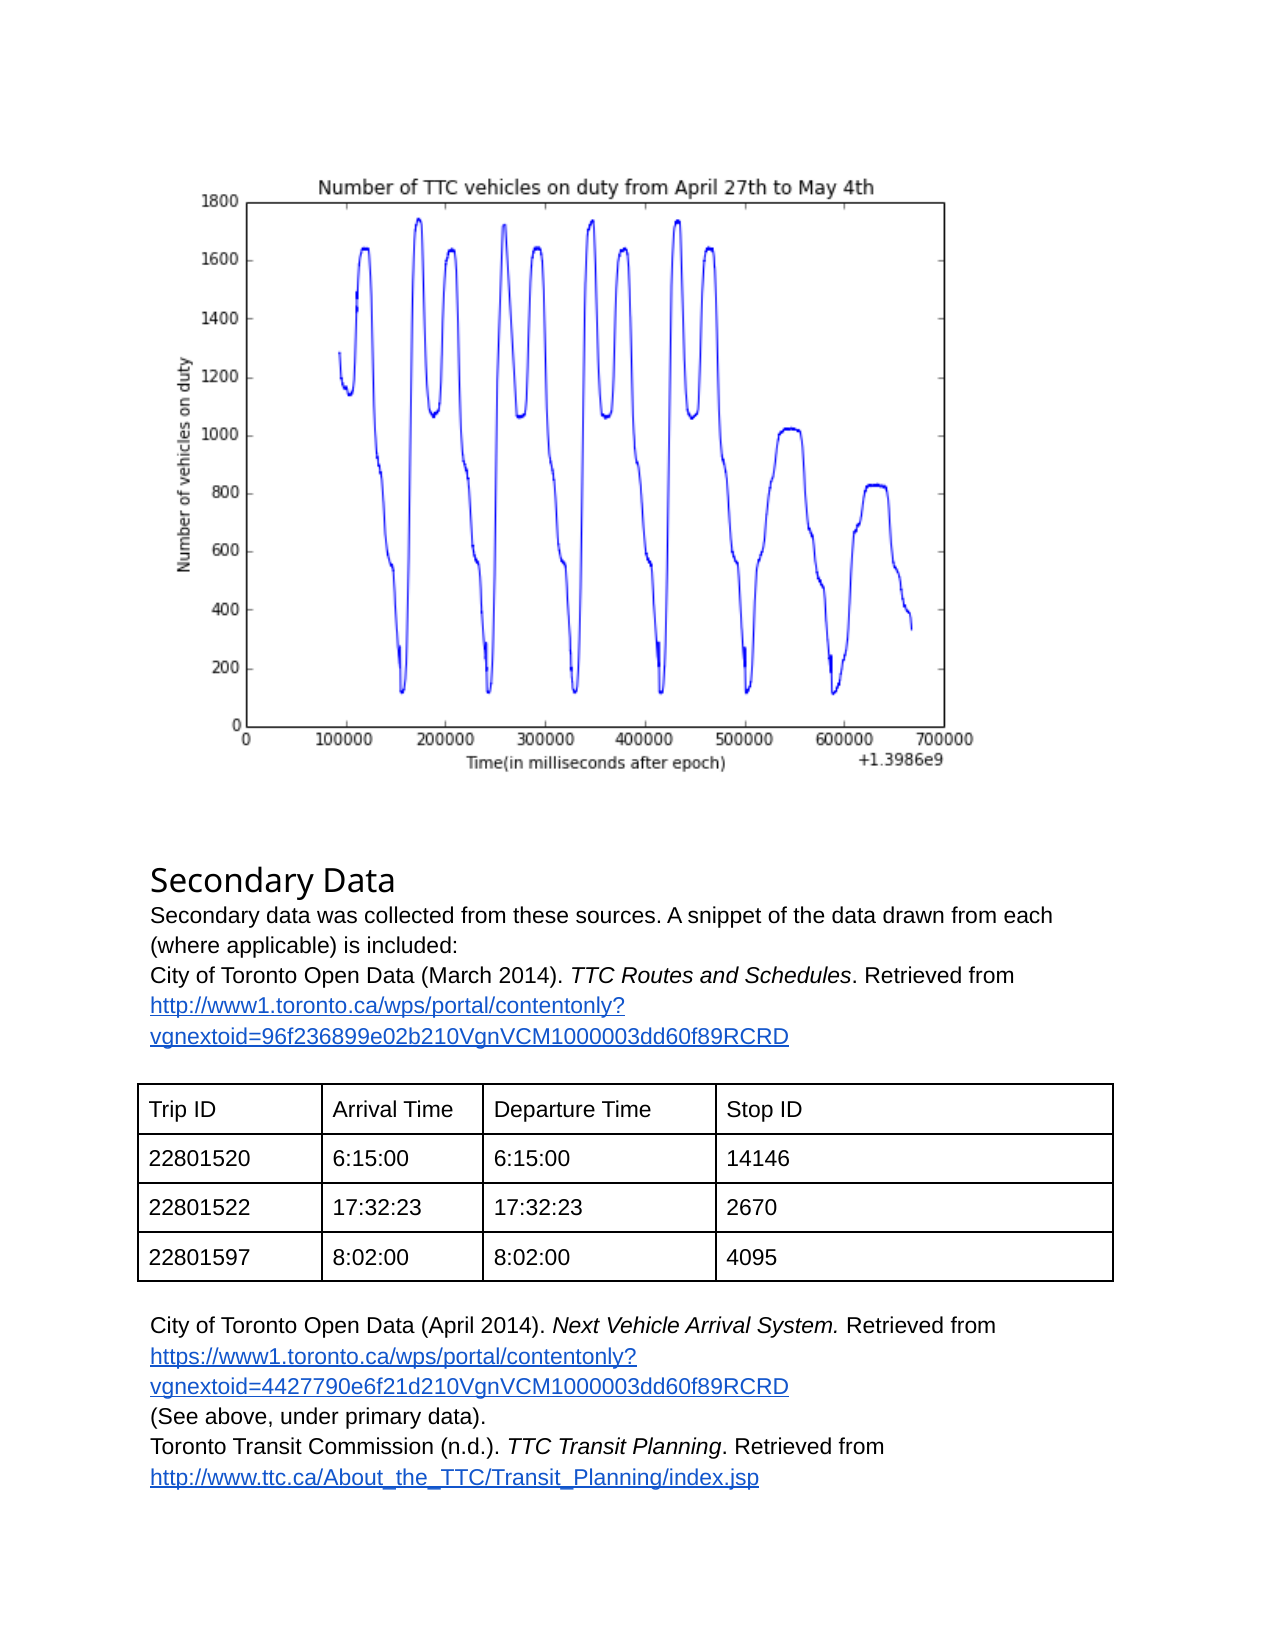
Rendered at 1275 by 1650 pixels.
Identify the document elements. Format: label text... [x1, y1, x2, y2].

text Secondary data was collected from these sources. A snippet of the data drawn from each (where applicable) is included: [150, 902, 1125, 958]
subtitle Secondary Data [150, 856, 1125, 902]
table_cell 8:02:00 [323, 1233, 482, 1280]
table_cell 6:15:00 [323, 1135, 482, 1182]
table_cell 22801522 [139, 1184, 321, 1231]
table_header Stop ID [717, 1085, 1112, 1132]
table_cell 6:15:00 [484, 1135, 715, 1182]
table_cell 8:02:00 [484, 1233, 715, 1280]
table_header Arrival Time [323, 1085, 482, 1132]
text (See above, under primary data). [150, 1403, 1125, 1429]
table_header Departure Time [484, 1085, 715, 1132]
table_cell 2670 [717, 1184, 1112, 1231]
table_cell 17:32:23 [323, 1184, 482, 1231]
table_cell 14146 [717, 1135, 1112, 1182]
text City of Toronto Open Data (April 2014). Next Vehicle Arrival System. Retrieved from https://www1.toronto.ca/wps/portal/contentonly?vgnextoid=4427790e6f21d210VgnVCM1000003dd60f89RCRD [150, 1312, 1125, 1399]
table_cell 22801520 [139, 1135, 321, 1182]
text City of Toronto Open Data (March 2014). TTC Routes and Schedules. Retrieved from http://www1.toronto.ca/wps/portal/contentonly?vgnextoid=96f236899e02b210VgnVCM1000003dd60f89RCRD [150, 962, 1125, 1049]
text Toronto Transit Commission (n.d.). TTC Transit Planning. Retrieved from http://www.ttc.ca/About_the_TTC/Transit_Planning/index.jsp [150, 1433, 1125, 1490]
table_header Trip ID [139, 1085, 321, 1132]
table_cell 22801597 [139, 1233, 321, 1280]
table_cell 4095 [717, 1233, 1112, 1280]
picture [168, 168, 983, 783]
table_cell 17:32:23 [484, 1184, 715, 1231]
